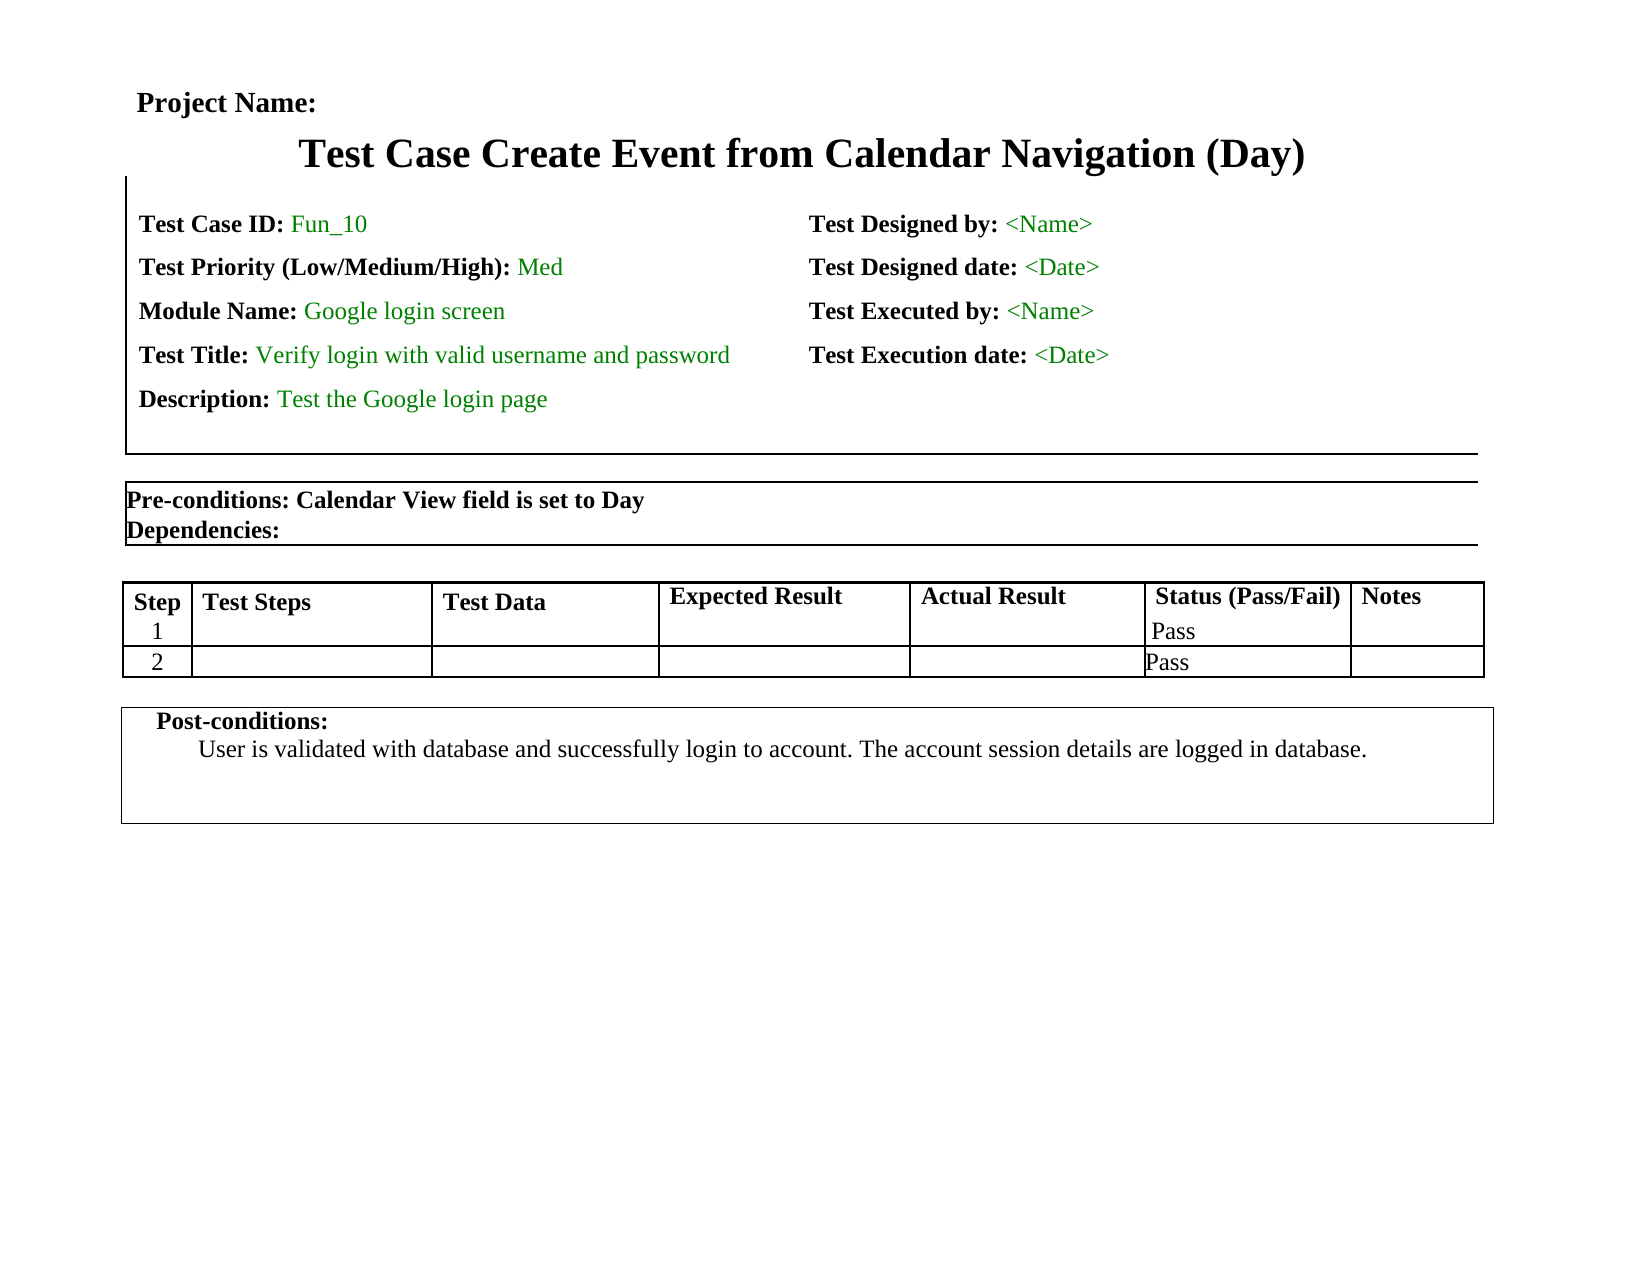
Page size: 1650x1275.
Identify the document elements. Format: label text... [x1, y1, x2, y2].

table_cell Test Case ID: Fun_10 [127, 176, 808, 237]
table_header Step [124, 584, 191, 616]
table_cell [809, 412, 1478, 453]
table_header Notes [1352, 584, 1483, 616]
table_cell 1 [124, 616, 191, 645]
table_cell [660, 647, 909, 676]
table_cell [911, 647, 1144, 676]
table_cell [433, 616, 658, 645]
table_cell [127, 412, 808, 453]
table_cell [809, 369, 1478, 412]
table_cell [660, 616, 909, 645]
table_cell Test Designed date: <Date> [809, 238, 1478, 281]
text Post-conditions: [156, 708, 1493, 734]
table_cell [193, 616, 431, 645]
table_header Test Data [433, 584, 658, 616]
table_cell Module Name: Google login screen [127, 281, 808, 325]
table_cell Dependencies: [127, 514, 1478, 544]
table_cell Pre-conditions: Calendar View field is set to Day [127, 483, 1478, 514]
table_cell [1352, 647, 1483, 676]
table_cell [193, 647, 431, 676]
text User is validated with database and successfully login to account. The account session details are logged in database. [123, 734, 1493, 763]
table_cell [433, 647, 658, 676]
table_cell [126, 455, 808, 481]
table_cell Test Designed by: <Name> [809, 176, 1478, 237]
table_cell Description: Test the Google login page [127, 369, 808, 412]
table_cell Pass [1146, 647, 1350, 676]
table_cell Test Execution date: <Date> [809, 325, 1478, 369]
table_header Status (Pass/Fail) [1146, 584, 1350, 616]
table_header Expected Result [660, 584, 909, 616]
table_cell [911, 616, 1144, 645]
table_cell Test Priority (Low/Medium/High): Med [127, 238, 808, 281]
table_cell Test Title: Verify login with valid username and password [127, 325, 808, 369]
table_cell [809, 455, 1478, 481]
table_cell [1352, 616, 1483, 645]
table_cell 2 [124, 647, 191, 676]
table_header Actual Result [911, 584, 1144, 616]
table_header Project Name: [126, 73, 1478, 119]
table_header Test Steps [193, 584, 431, 616]
table_cell Test Executed by: <Name> [809, 281, 1478, 325]
table_cell Pass [1146, 616, 1350, 645]
table_cell Test Case Create Event from Calendar Navigation (Day) [126, 119, 1478, 176]
